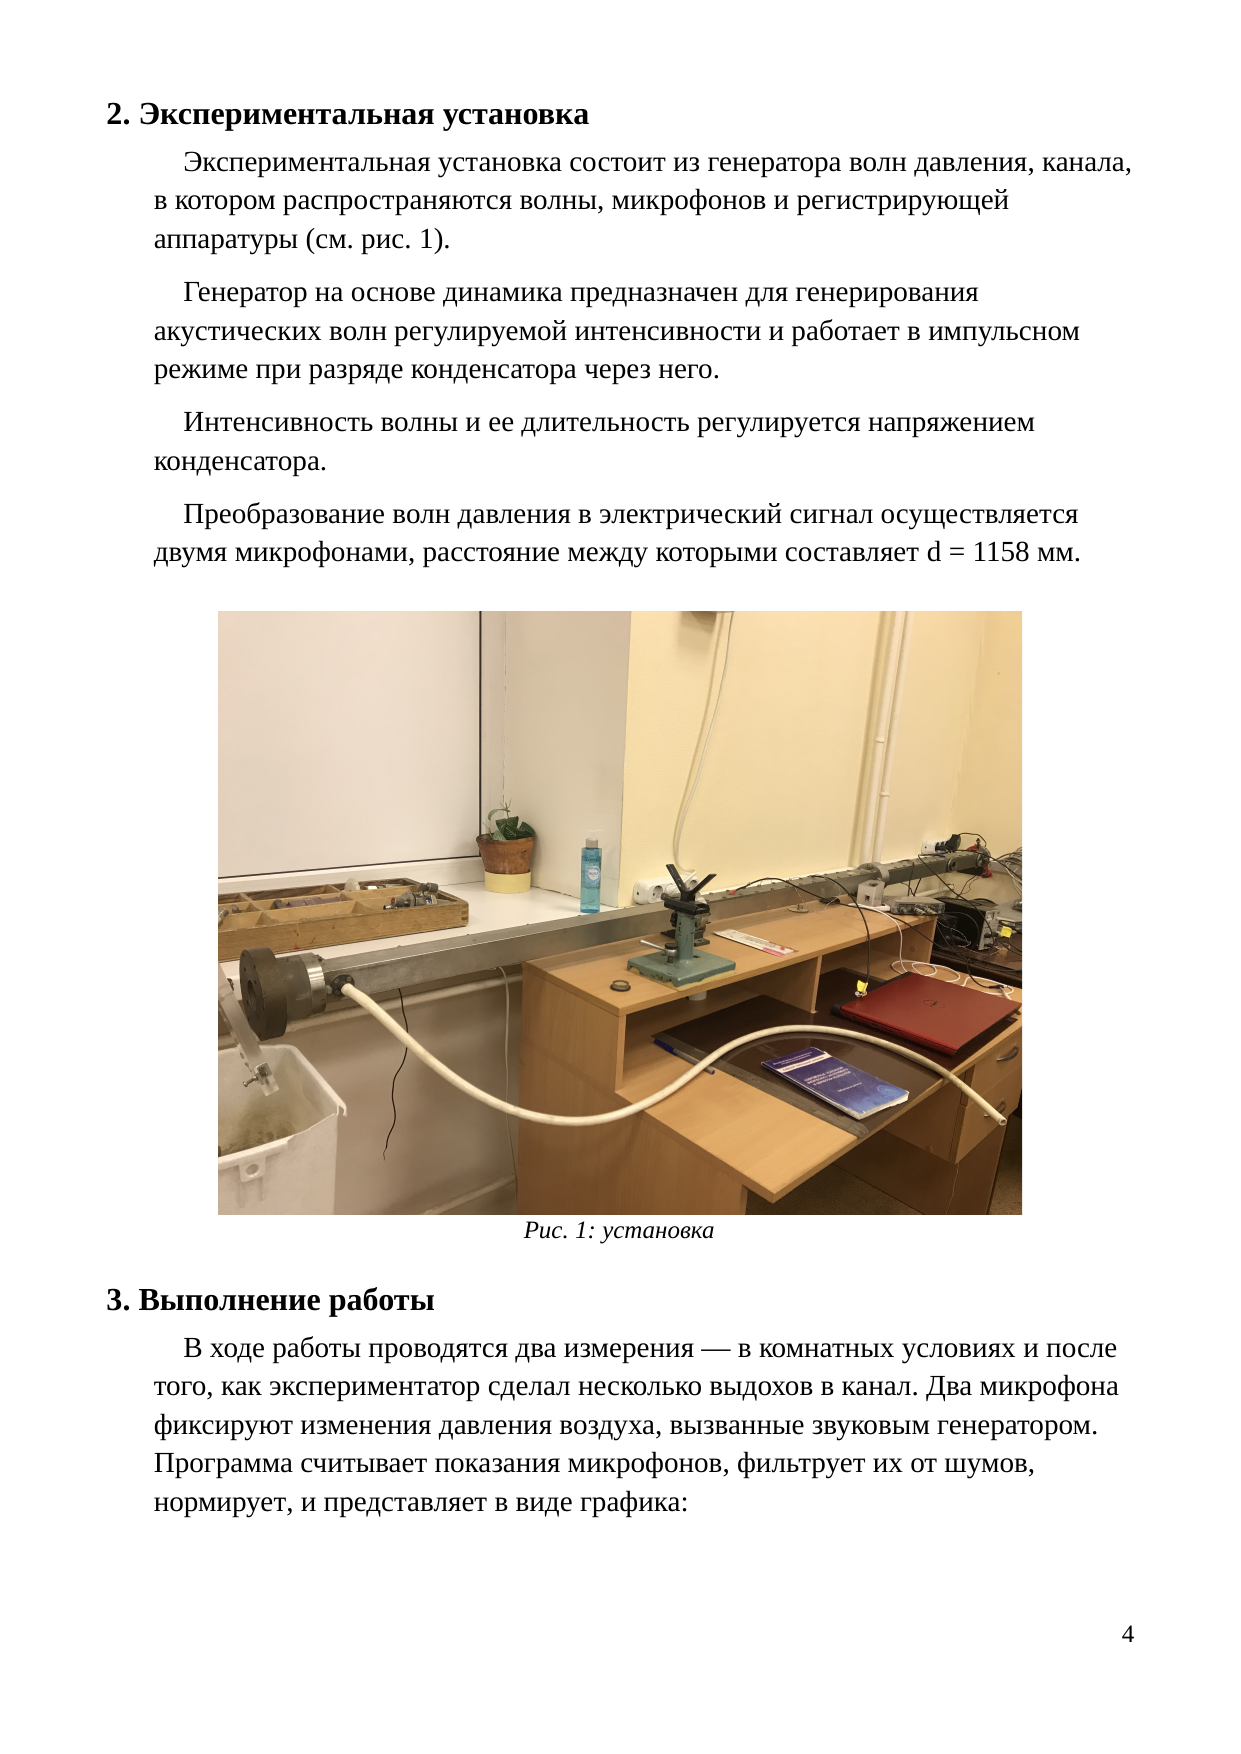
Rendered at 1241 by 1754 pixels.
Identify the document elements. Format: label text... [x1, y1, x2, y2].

text В ходе работы проводятся два измерения — в комнатных условиях и после того, как экспериментатор сделал несколько выдохов в канал. Два микрофона фиксируют изменения давления воздуха, вызванные звуковым генератором. Программа считывает показания микрофонов, фильтрует их от шумов, нормирует, и представляет в виде графика: [153, 1330, 1134, 1517]
text Преобразование волн давления в электрический сигнал осуществляется двумя микрофонами, расстояние между которыми составляет d = 1158 мм. [153, 496, 1134, 568]
subtitle Экспериментальная установка [106, 94, 1134, 131]
picture [218, 611, 1023, 1215]
text Генератор на основе динамика предназначен для генерирования акустических волн регулируемой интенсивности и работает в импульсном режиме при разряде конденсатора через него. [153, 274, 1134, 385]
subtitle Выполнение работы [106, 1280, 1134, 1317]
text Экспериментальная установка состоит из генератора волн давления, канала, в котором распространяются волны, микрофонов и регистрирующей аппаратуры (см. рис. 1). [153, 144, 1134, 254]
text Интенсивность волны и ее длительность регулируется напряжением конденсатора. [153, 404, 1134, 476]
text Рис. 1: установка [218, 1215, 1022, 1244]
